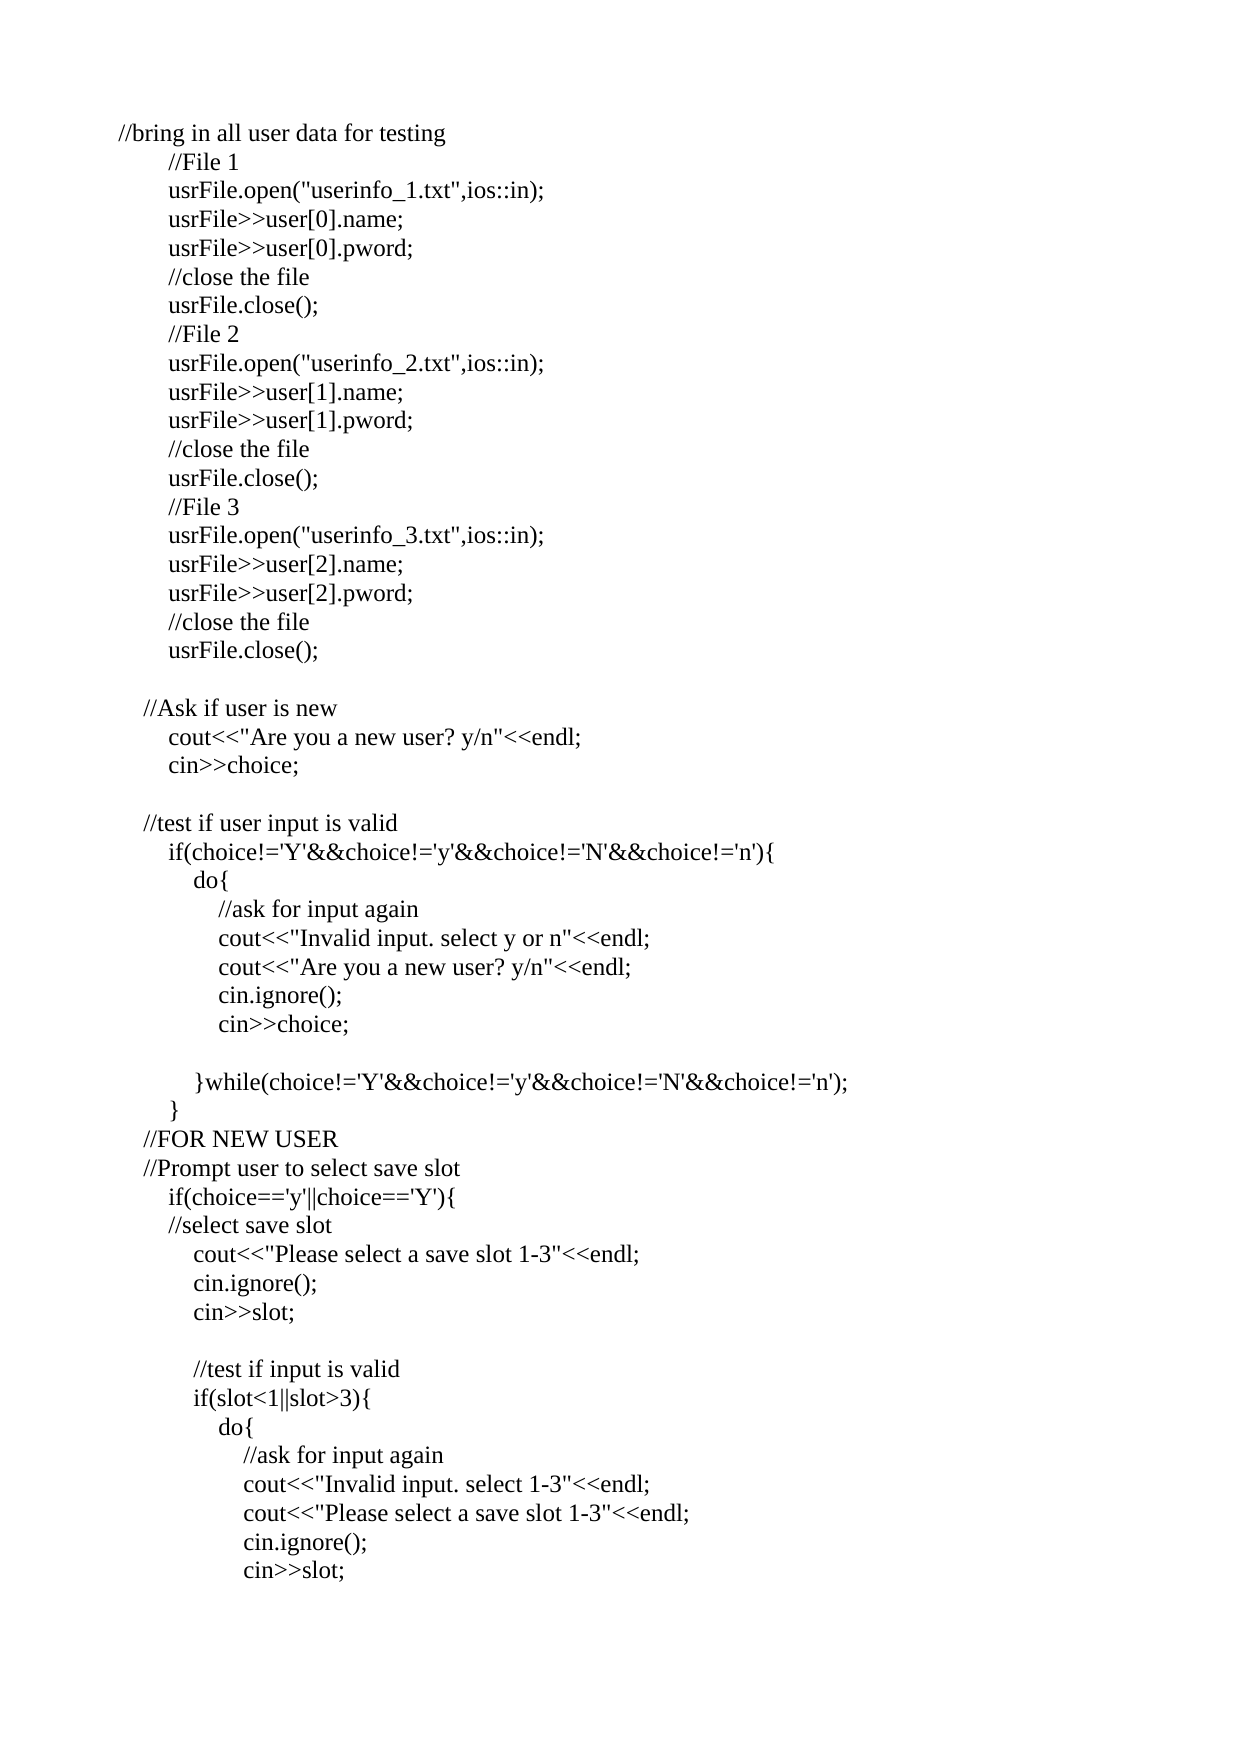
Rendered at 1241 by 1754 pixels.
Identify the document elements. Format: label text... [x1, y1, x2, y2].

text //ask for input again [118, 894, 1122, 923]
text do{ [118, 866, 1122, 894]
text cin>>choice; [118, 1009, 1122, 1038]
text cin.ignore(); [118, 1268, 1122, 1297]
text cin>>slot; [118, 1556, 1122, 1584]
text do{ [118, 1412, 1122, 1441]
text usrFile>>user[2].pword; [118, 578, 1122, 607]
text cout<<"Invalid input. select 1-3"<<endl; [118, 1469, 1122, 1498]
text }while(choice!='Y'&&choice!='y'&&choice!='N'&&choice!='n'); [118, 1067, 1122, 1096]
text //ask for input again [118, 1441, 1122, 1469]
text usrFile>>user[1].pword; [118, 406, 1122, 434]
text if(choice=='y'||choice=='Y'){ [118, 1182, 1122, 1211]
text if(choice!='Y'&&choice!='y'&&choice!='N'&&choice!='n'){ [118, 837, 1122, 866]
text cout<<"Invalid input. select y or n"<<endl; [118, 923, 1122, 952]
text usrFile>>user[2].name; [118, 549, 1122, 578]
text usrFile.close(); [118, 463, 1122, 492]
text if(slot<1||slot>3){ [118, 1383, 1122, 1412]
text usrFile.open("userinfo_1.txt",ios::in); [118, 176, 1122, 204]
text usrFile>>user[1].name; [118, 377, 1122, 406]
text usrFile.open("userinfo_2.txt",ios::in); [118, 348, 1122, 377]
text //File 2 [118, 319, 1122, 348]
text cout<<"Are you a new user? y/n"<<endl; [118, 952, 1122, 981]
text //Ask if user is new [118, 693, 1122, 722]
text usrFile>>user[0].name; [118, 204, 1122, 233]
text //FOR NEW USER [118, 1124, 1122, 1153]
text //Prompt user to select save slot [118, 1153, 1122, 1182]
text //File 1 [118, 147, 1122, 176]
text cin.ignore(); [118, 981, 1122, 1009]
text cin>>choice; [118, 751, 1122, 779]
text //close the file [118, 434, 1122, 463]
text //test if input is valid [118, 1354, 1122, 1383]
text //File 3 [118, 492, 1122, 521]
text //test if user input is valid [118, 808, 1122, 837]
text //select save slot [118, 1211, 1122, 1239]
text usrFile>>user[0].pword; [118, 233, 1122, 262]
text cout<<"Please select a save slot 1-3"<<endl; [118, 1498, 1122, 1527]
text usrFile.open("userinfo_3.txt",ios::in); [118, 521, 1122, 549]
text //bring in all user data for testing [118, 118, 1122, 147]
text cin.ignore(); [118, 1527, 1122, 1556]
text cout<<"Are you a new user? y/n"<<endl; [118, 722, 1122, 751]
text //close the file [118, 262, 1122, 291]
text //close the file [118, 607, 1122, 636]
text } [118, 1096, 1122, 1124]
text cout<<"Please select a save slot 1-3"<<endl; [118, 1239, 1122, 1268]
text cin>>slot; [118, 1297, 1122, 1326]
text usrFile.close(); [118, 291, 1122, 319]
text usrFile.close(); [118, 636, 1122, 664]
